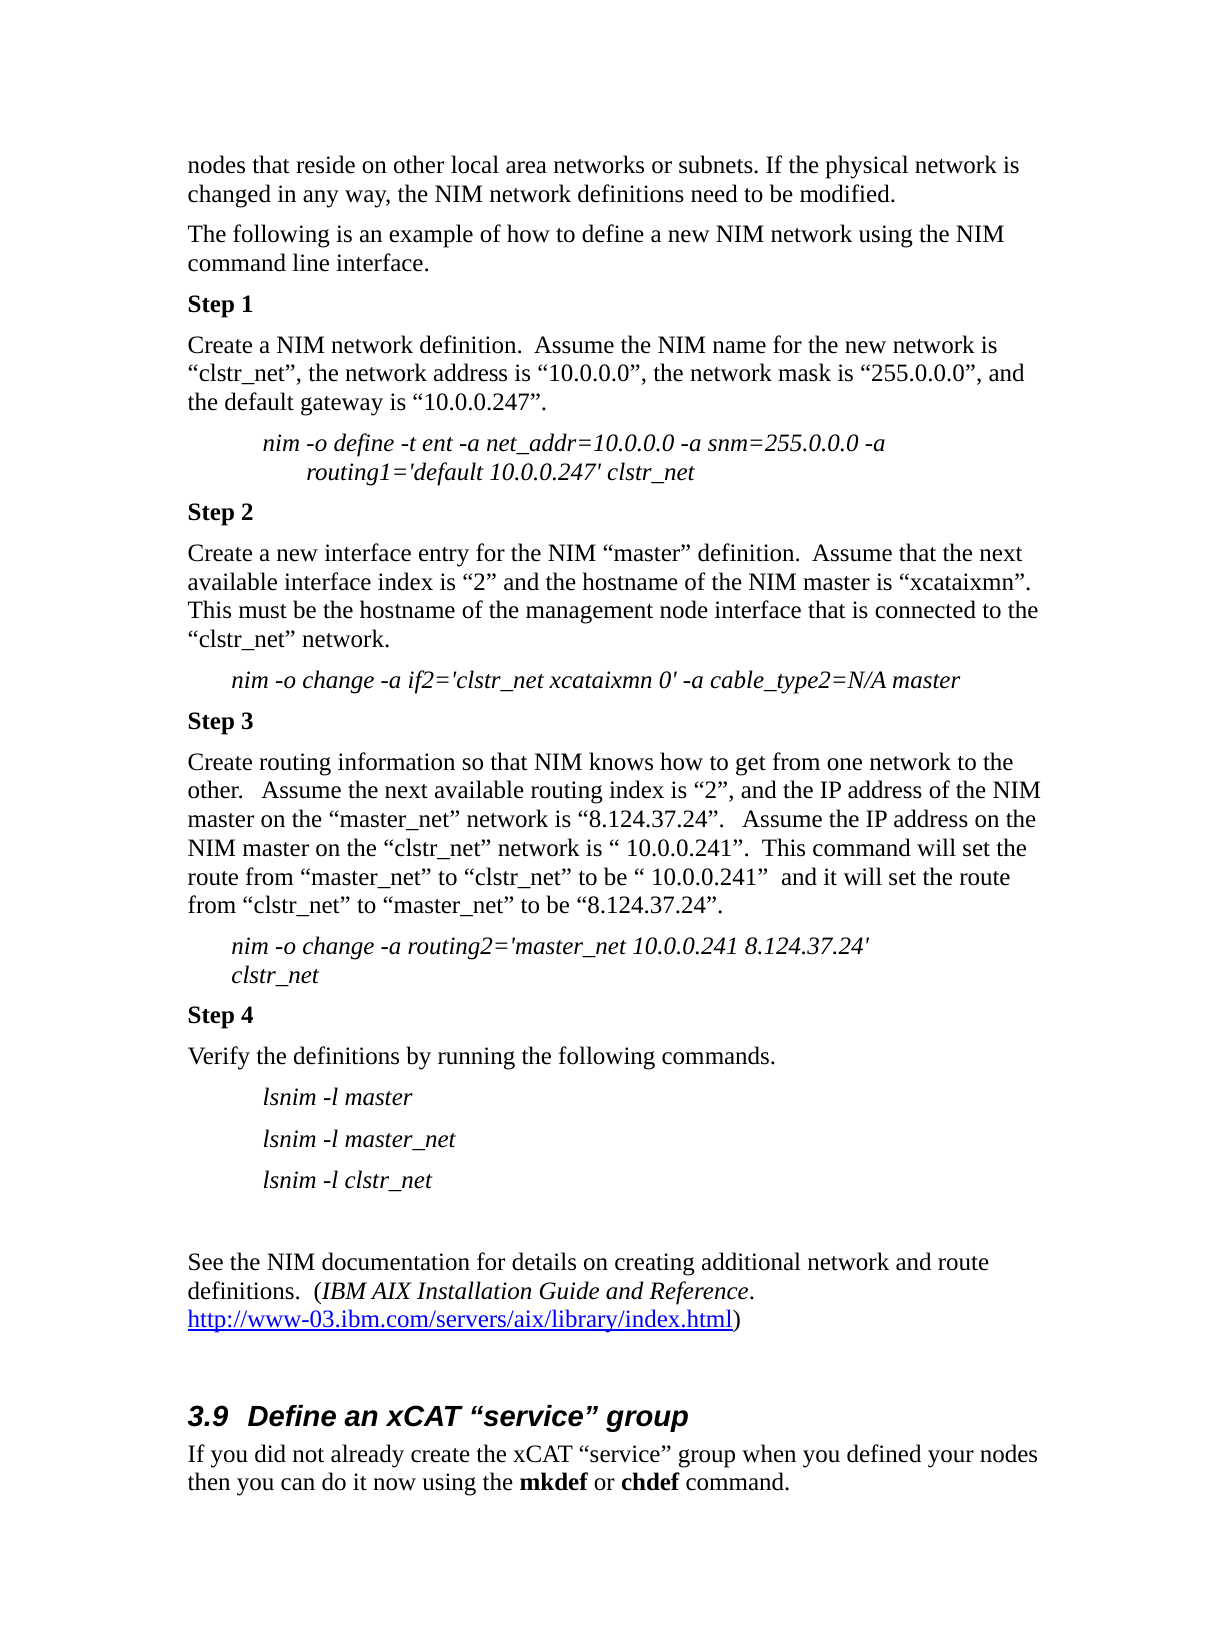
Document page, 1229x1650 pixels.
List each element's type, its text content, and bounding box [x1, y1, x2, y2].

text Create routing information so that NIM knows how to get from one network to the other. Assume the next available routing index is “2”, and the IP address of the NIM master on the “master_net” network is “8.124.37.24”. Assume the IP address on the NIM master on the “clstr_net” network is “ 10.0.0.241”. This command will set the route from “master_net” to “clstr_net” to be “ 10.0.0.241” and it will set the route from “clstr_net” to “master_net” to be “8.124.37.24”. [187, 747, 1041, 919]
text Verify the definitions by running the following commands. [187, 1041, 1041, 1070]
subtitle Define an xCAT “service” group [187, 1399, 1041, 1432]
text nim -o change -a routing2='master_net 10.0.0.241 8.124.37.24' clstr_net [187, 931, 1041, 988]
text Step 1 [187, 289, 1041, 318]
text The following is an example of how to define a new NIM network using the NIM command line interface. [187, 219, 1041, 277]
text Step 2 [187, 497, 1041, 526]
text nim -o define -t ent -a net_addr=10.0.0.0 -a snm=255.0.0.0 -a routing1='default 10.0.0.247' clstr_net [262, 428, 1041, 485]
text Create a NIM network definition. Assume the NIM name for the new network is “clstr_net”, the network address is “10.0.0.0”, the network mask is “255.0.0.0”, and the default gateway is “10.0.0.247”. [187, 330, 1041, 416]
text lsnim -l clstr_net [262, 1165, 1041, 1194]
text lsnim -l master [262, 1082, 1041, 1111]
text See the NIM documentation for details on creating additional network and route definitions. (IBM AIX Installation Guide and Reference. http://www-03.ibm.com/servers/aix/library/index.html) [187, 1247, 1041, 1333]
text lsnim -l master_net [262, 1124, 1041, 1152]
text Step 4 [187, 1001, 1041, 1029]
text nodes that reside on other local area networks or subnets. If the physical network is changed in any way, the NIM network definitions need to be modified. [187, 150, 1041, 207]
text If you did not already create the xCAT “service” group when you defined your nodes then you can do it now using the mkdef or chdef command. [187, 1439, 1041, 1496]
text nim -o change -a if2='clstr_net xcataixmn 0' -a cable_type2=N/A master [187, 665, 1041, 694]
text Step 3 [187, 706, 1041, 734]
text Create a new interface entry for the NIM “master” definition. Assume that the next available interface index is “2” and the hostname of the NIM master is “xcataixmn”. This must be the hostname of the management node interface that is connected to the “clstr_net” network. [187, 538, 1041, 653]
